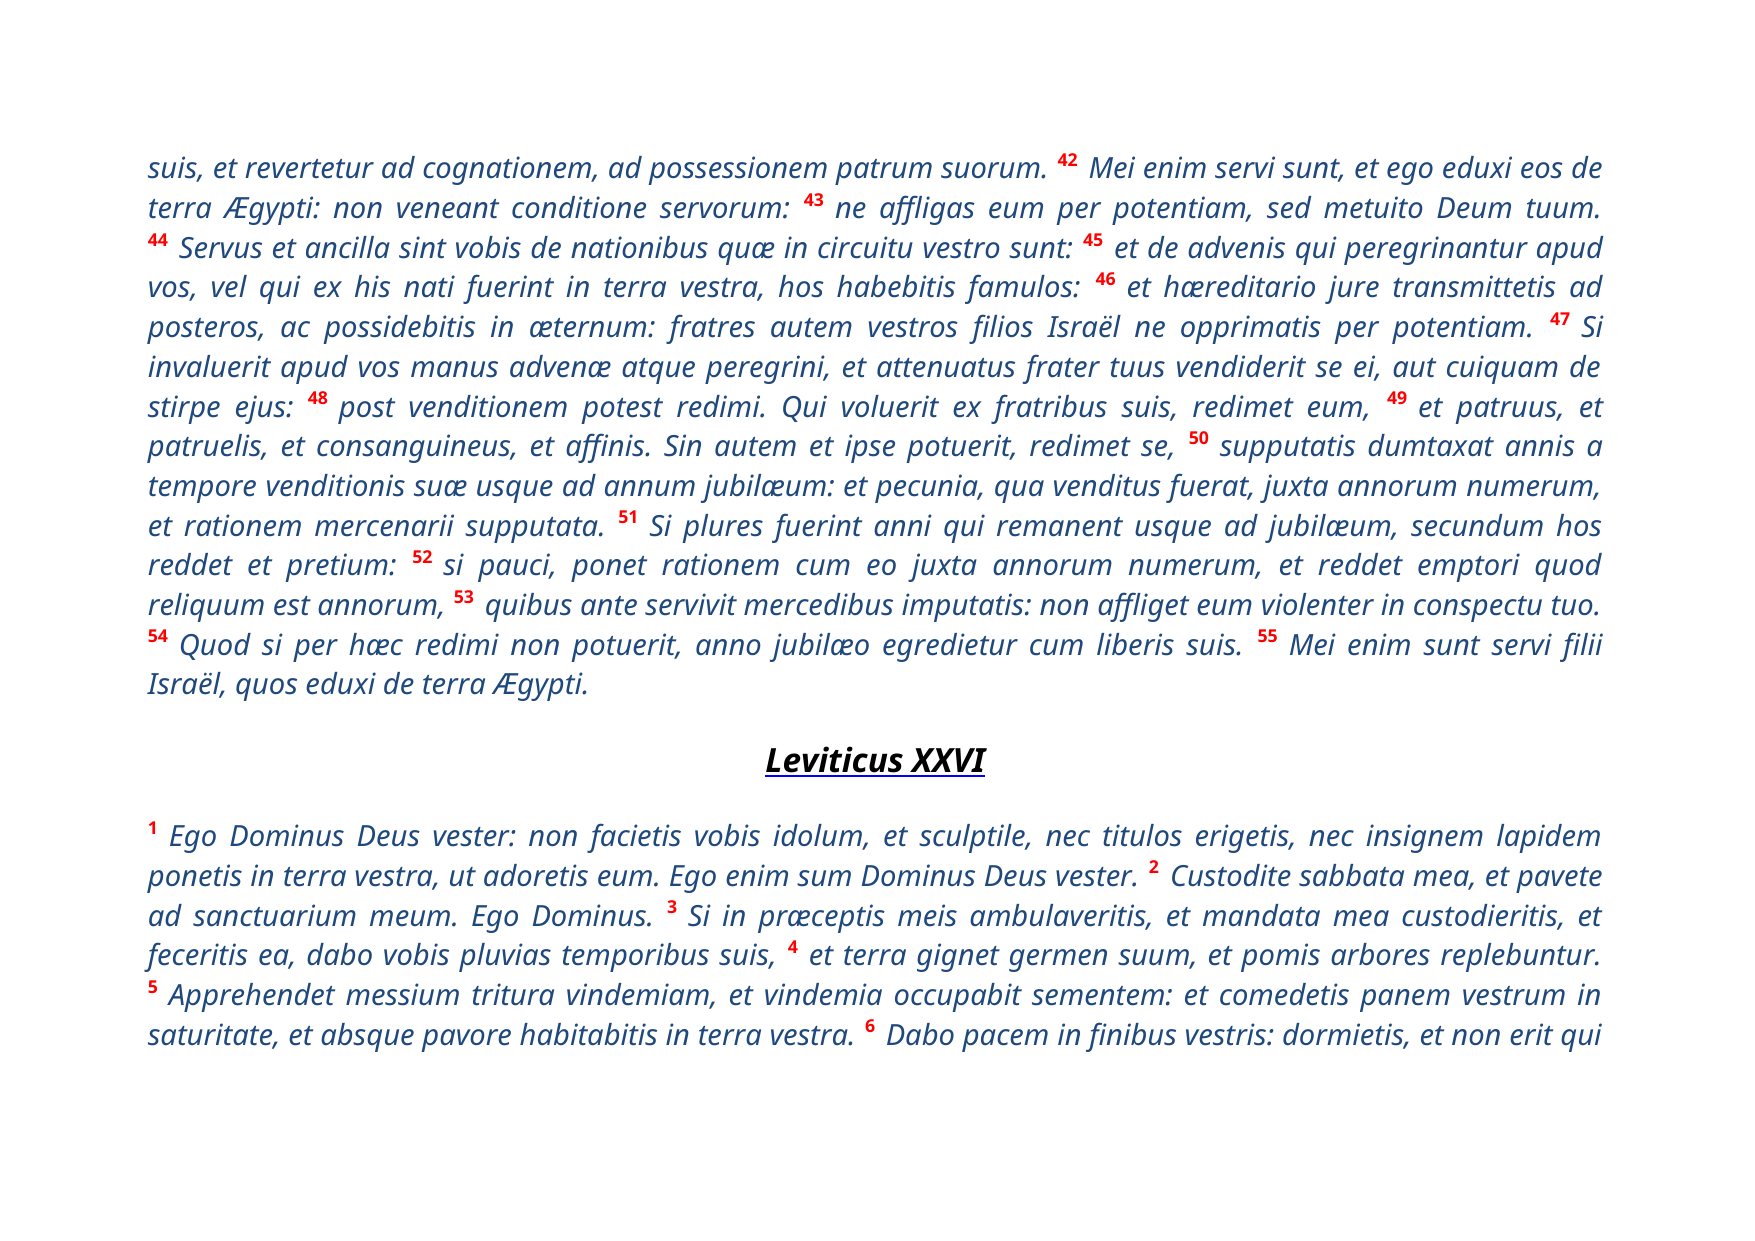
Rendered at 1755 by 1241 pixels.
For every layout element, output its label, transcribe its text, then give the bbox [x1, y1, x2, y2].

text suis, et revertetur ad cognationem, ad possessionem patrum suorum. 42 Mei enim servi sunt, et ego eduxi eos de terra Ægypti: non veneant conditione servorum: 43 ne affligas eum per potentiam, sed metuito Deum tuum. 44 Servus et ancilla sint vobis de nationibus quæ in circuitu vestro sunt: 45 et de advenis qui peregrinantur apud vos, vel qui ex his nati fuerint in terra vestra, hos habebitis famulos: 46 et hæreditario jure transmittetis ad posteros, ac possidebitis in æternum: fratres autem vestros filios Israël ne opprimatis per potentiam. 47 Si invaluerit apud vos manus advenæ atque peregrini, et attenuatus frater tuus vendiderit se ei, aut cuiquam de stirpe ejus: 48 post venditionem potest redimi. Qui voluerit ex fratribus suis, redimet eum, 49 et patruus, et patruelis, et consanguineus, et affinis. Sin autem et ipse potuerit, redimet se, 50 supputatis dumtaxat annis a tempore venditionis suæ usque ad annum jubilæum: et pecunia, qua venditus fuerat, juxta annorum numerum, et rationem mercenarii supputata. 51 Si plures fuerint anni qui remanent usque ad jubilæum, secundum hos reddet et pretium: 52 si pauci, ponet rationem cum eo juxta annorum numerum, et reddet emptori quod reliquum est annorum, 53 quibus ante servivit mercedibus imputatis: non affliget eum violenter in conspectu tuo. 54 Quod si per hæc redimi non potuerit, anno jubilæo egredietur cum liberis suis. 55 Mei enim sunt servi filii Israël, quos eduxi de terra Ægypti. [148, 148, 1606, 703]
text 1 Ego Dominus Deus vester: non facietis vobis idolum, et sculptile, nec titulos erigetis, nec insignem lapidem ponetis in terra vestra, ut adoretis eum. Ego enim sum Dominus Deus vester. 2 Custodite sabbata mea, et pavete ad sanctuarium meum. Ego Dominus. 3 Si in præceptis meis ambulaveritis, et mandata mea custodieritis, et feceritis ea, dabo vobis pluvias temporibus suis, 4 et terra gignet germen suum, et pomis arbores replebuntur. 5 Apprehendet messium tritura vindemiam, et vindemia occupabit sementem: et comedetis panem vestrum in saturitate, et absque pavore habitabitis in terra vestra. 6 Dabo pacem in finibus vestris: dormietis, et non erit qui [148, 815, 1606, 1053]
text Leviticus XXVI [148, 737, 1606, 782]
